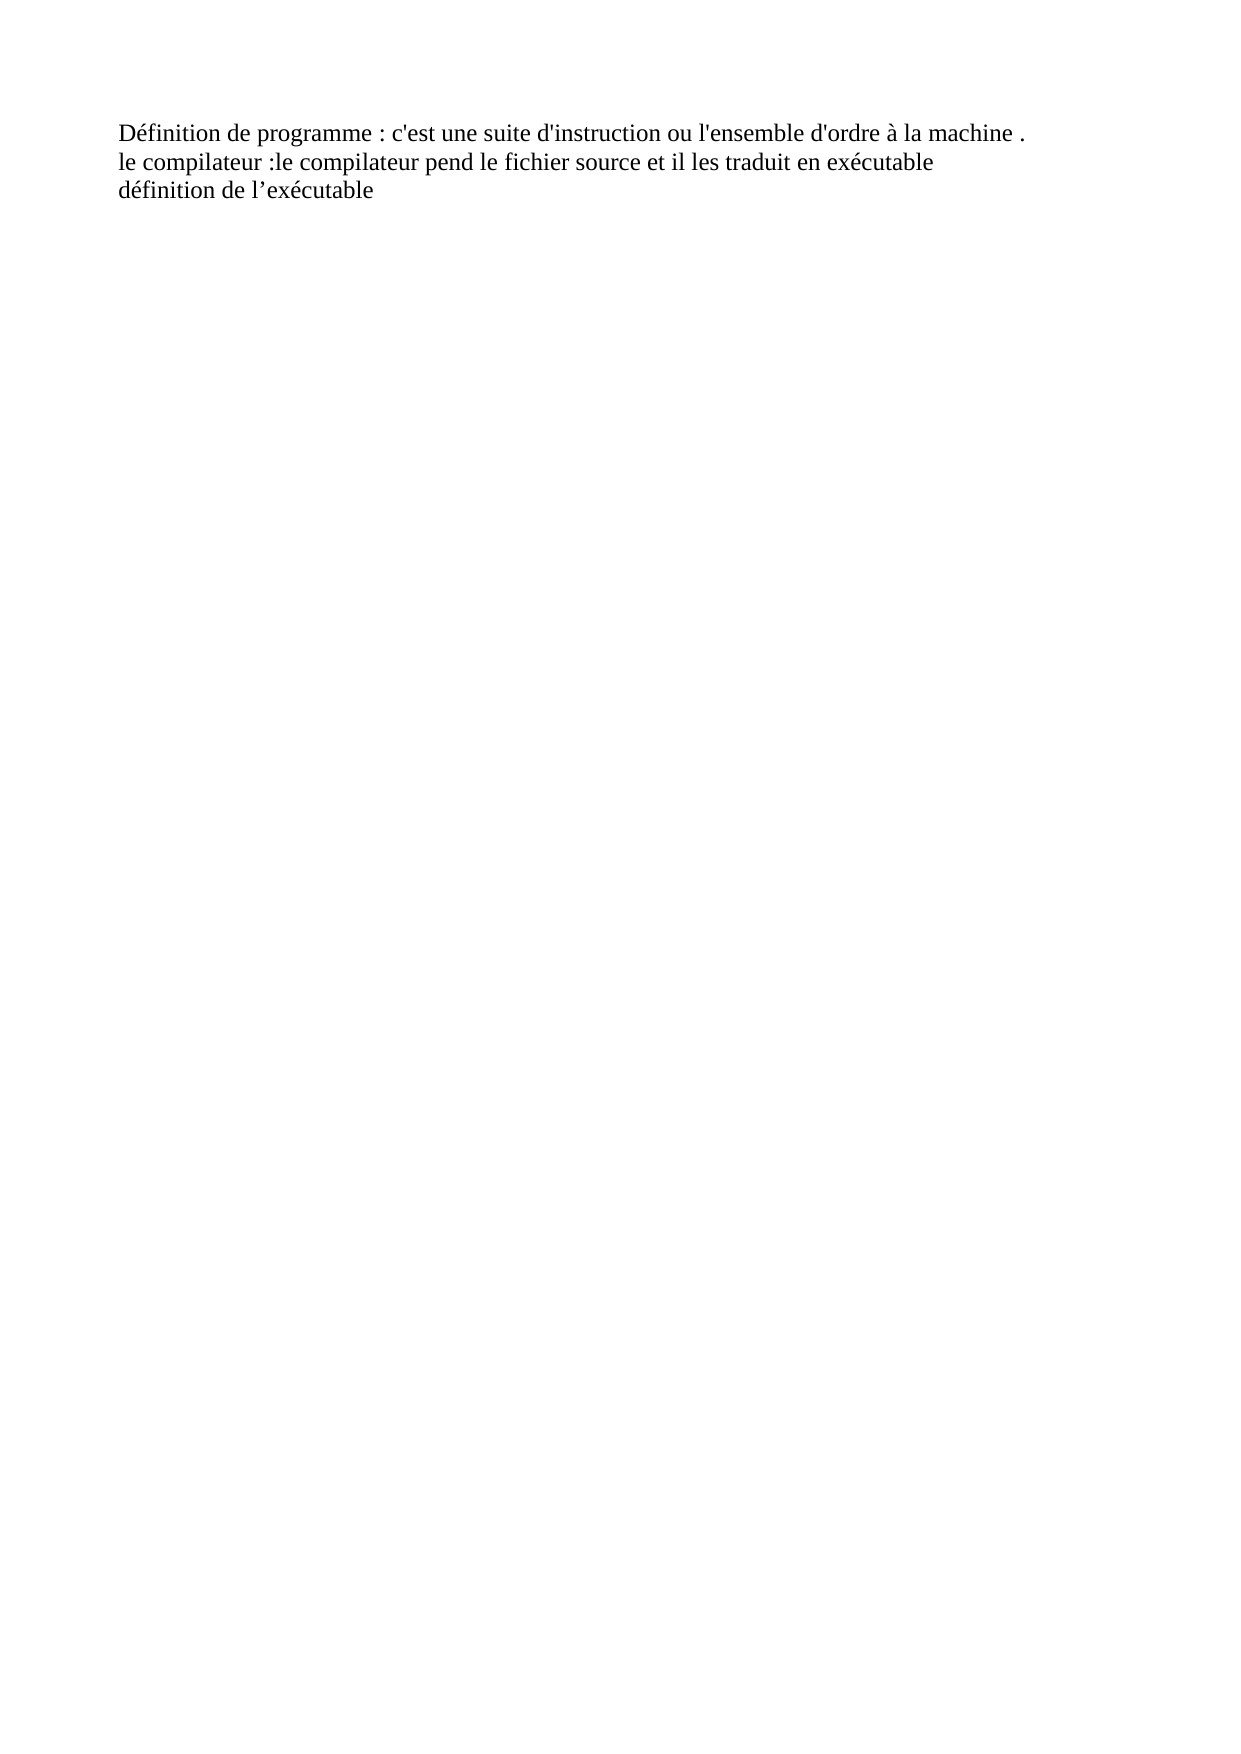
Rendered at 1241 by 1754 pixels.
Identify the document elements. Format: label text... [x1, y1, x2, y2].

text définition de l’exécutable [118, 176, 1122, 204]
text Définition de programme : c'est une suite d'instruction ou l'ensemble d'ordre à la machine . [118, 118, 1122, 147]
text le compilateur :le compilateur pend le fichier source et il les traduit en exécutable [118, 147, 1122, 176]
